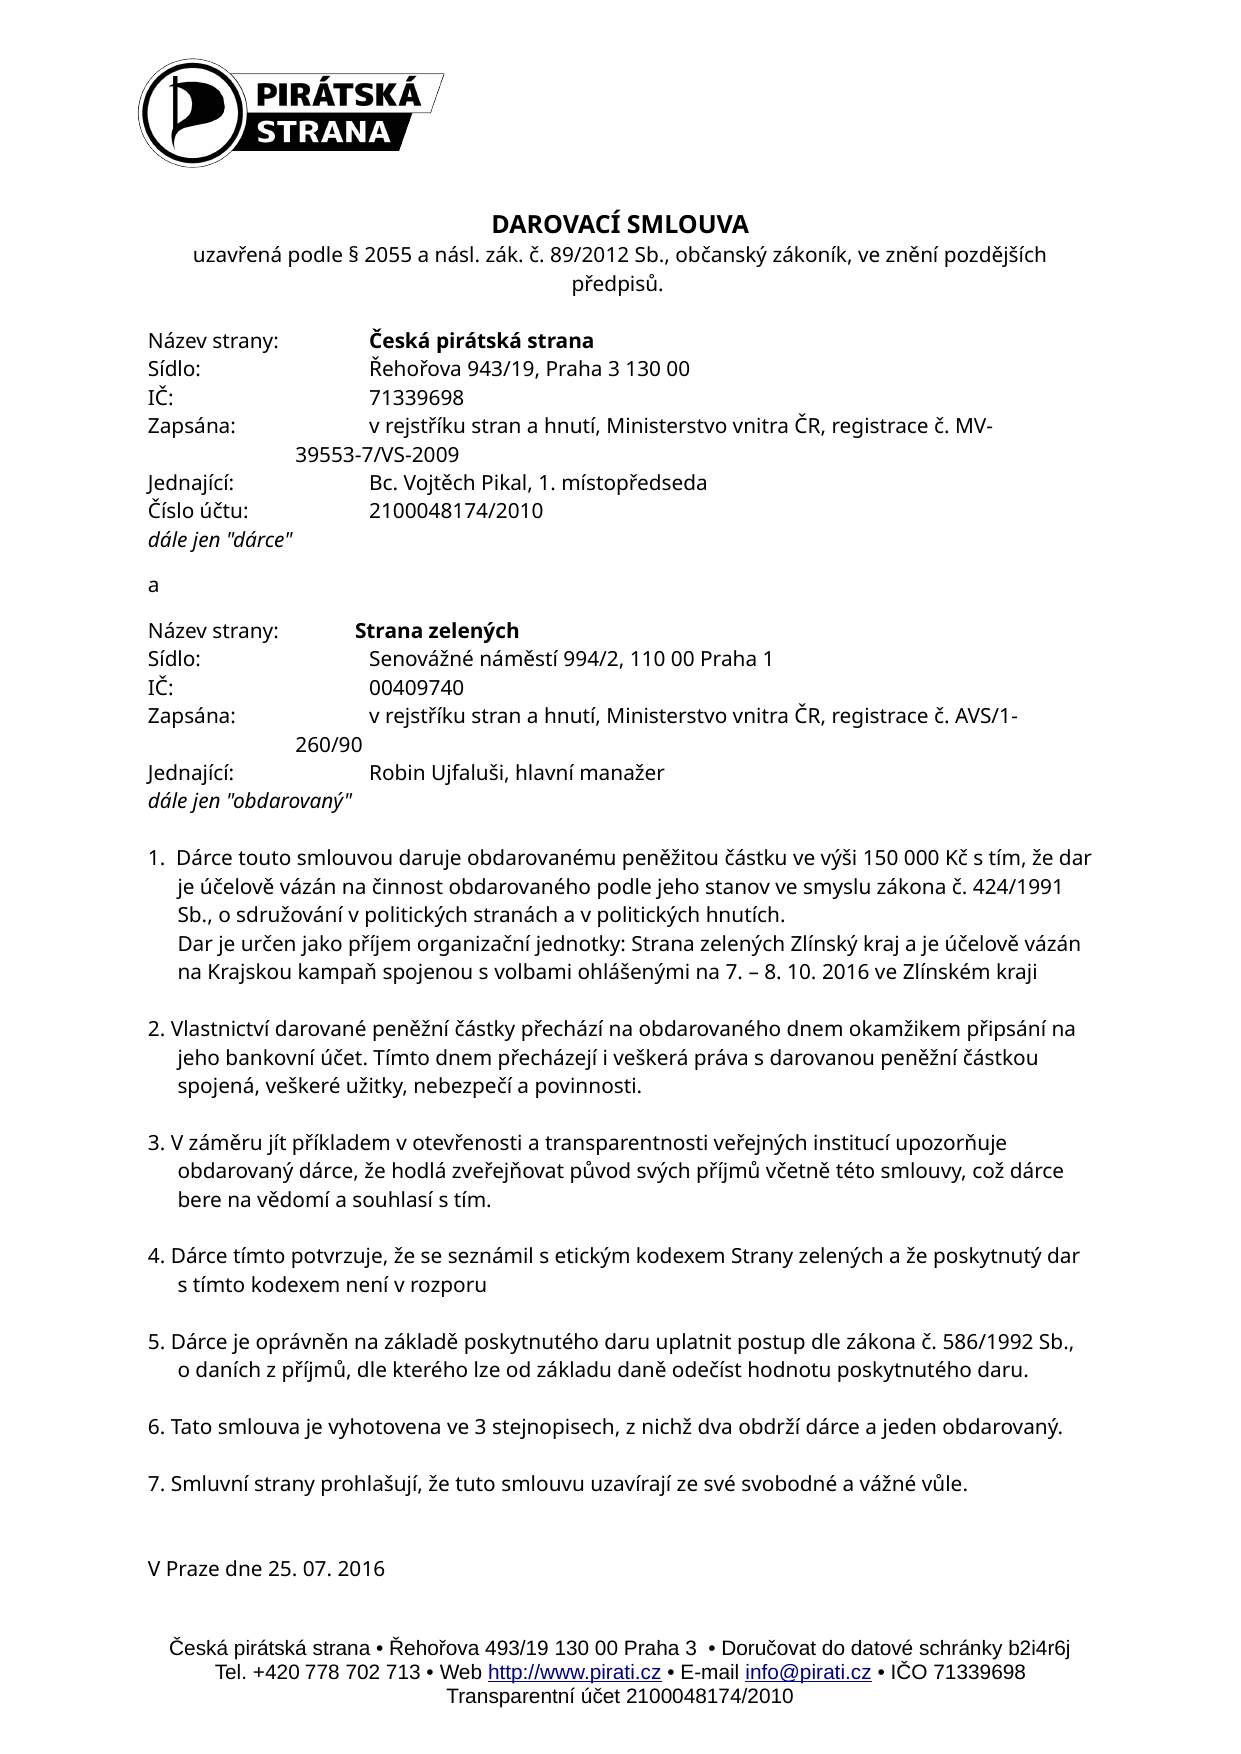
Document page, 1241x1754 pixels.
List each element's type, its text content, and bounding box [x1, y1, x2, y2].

text Číslo účtu: 2100048174/2010 [148, 497, 1093, 525]
picture [123, 43, 459, 182]
text 6. Tato smlouva je vyhotovena ve 3 stejnopisech, z nichž dva obdrží dárce a jeden obdarovaný. [148, 1412, 1093, 1441]
text 3. V záměru jít příkladem v otevřenosti a transparentnosti veřejných institucí upozorňuje obdarovaný dárce, že hodlá zveřejňovat původ svých příjmů včetně této smlouvy, což dárce bere na vědomí a souhlasí s tím. [148, 1128, 1093, 1213]
text 2. Vlastnictví darované peněžní částky přechází na obdarovaného dnem okamžikem připsání na jeho bankovní účet. Tímto dnem přecházejí i veškerá práva s darovanou peněžní částkou spojená, veškeré užitky, nebezpečí a povinnosti. [148, 1014, 1093, 1099]
text 1. Dárce touto smlouvou daruje obdarovanému peněžitou částku ve výši 150 000 Kč s tím, že dar je účelově vázán na činnost obdarovaného podle jeho stanov ve smyslu zákona č. 424/1991 Sb., o sdružování v politických stranách a v politických hnutích. Dar je určen jako příjem organizační jednotky: Strana zelených Zlínský kraj a je účelově vázán na Krajskou kampaň spojenou s volbami ohlášenými na 7. – 8. 10. 2016 ve Zlínském kraji [148, 843, 1093, 986]
text Zapsána: v rejstříku stran a hnutí, Ministerstvo vnitra ČR, registrace č. MV- 39553-7/VS-2009 [148, 411, 1093, 468]
text a [148, 571, 1093, 599]
text dále jen "obdarovaný" [148, 787, 1093, 815]
text Jednající: Bc. Vojtěch Pikal, 1. místopředseda [148, 468, 1093, 497]
subtitle Název strany: Česká pirátská strana [148, 326, 1093, 354]
text uzavřená podle § 2055 a násl. zák. č. 89/2012 Sb., občanský zákoník, ve znění pozdějších předpisů. [148, 241, 1093, 297]
text 5. Dárce je oprávněn na základě poskytnutého daru uplatnit postup dle zákona č. 586/1992 Sb., o daních z příjmů, dle kterého lze od základu daně odečíst hodnotu poskytnutého daru. [148, 1327, 1093, 1384]
text Název strany: Strana zelených [148, 616, 1093, 644]
text Sídlo: Řehořova 943/19, Praha 3 130 00 [148, 354, 1093, 383]
text 7. Smluvní strany prohlašují, že tuto smlouvu uzavírají ze své svobodné a vážné vůle. [148, 1469, 1093, 1498]
text IČ: 71339698 [148, 383, 1093, 411]
text Jednající: Robin Ujfaluši, hlavní manažer [148, 758, 1093, 787]
text Zapsána: v rejstříku stran a hnutí, Ministerstvo vnitra ČR, registrace č. AVS/1- 260/90 [148, 701, 1093, 758]
text dále jen "dárce" [148, 525, 1093, 553]
text IČ: 00409740 [148, 673, 1093, 701]
title Darovací smlouva [148, 207, 1093, 241]
text 4. Dárce tímto potvrzuje, že se seznámil s etickým kodexem Strany zelených a že poskytnutý dar s tímto kodexem není v rozporu [148, 1242, 1093, 1298]
text Sídlo: Senovážné náměstí 994/2, 110 00 Praha 1 [148, 644, 1093, 673]
text V Praze dne 25. 07. 2016 [148, 1554, 1093, 1583]
